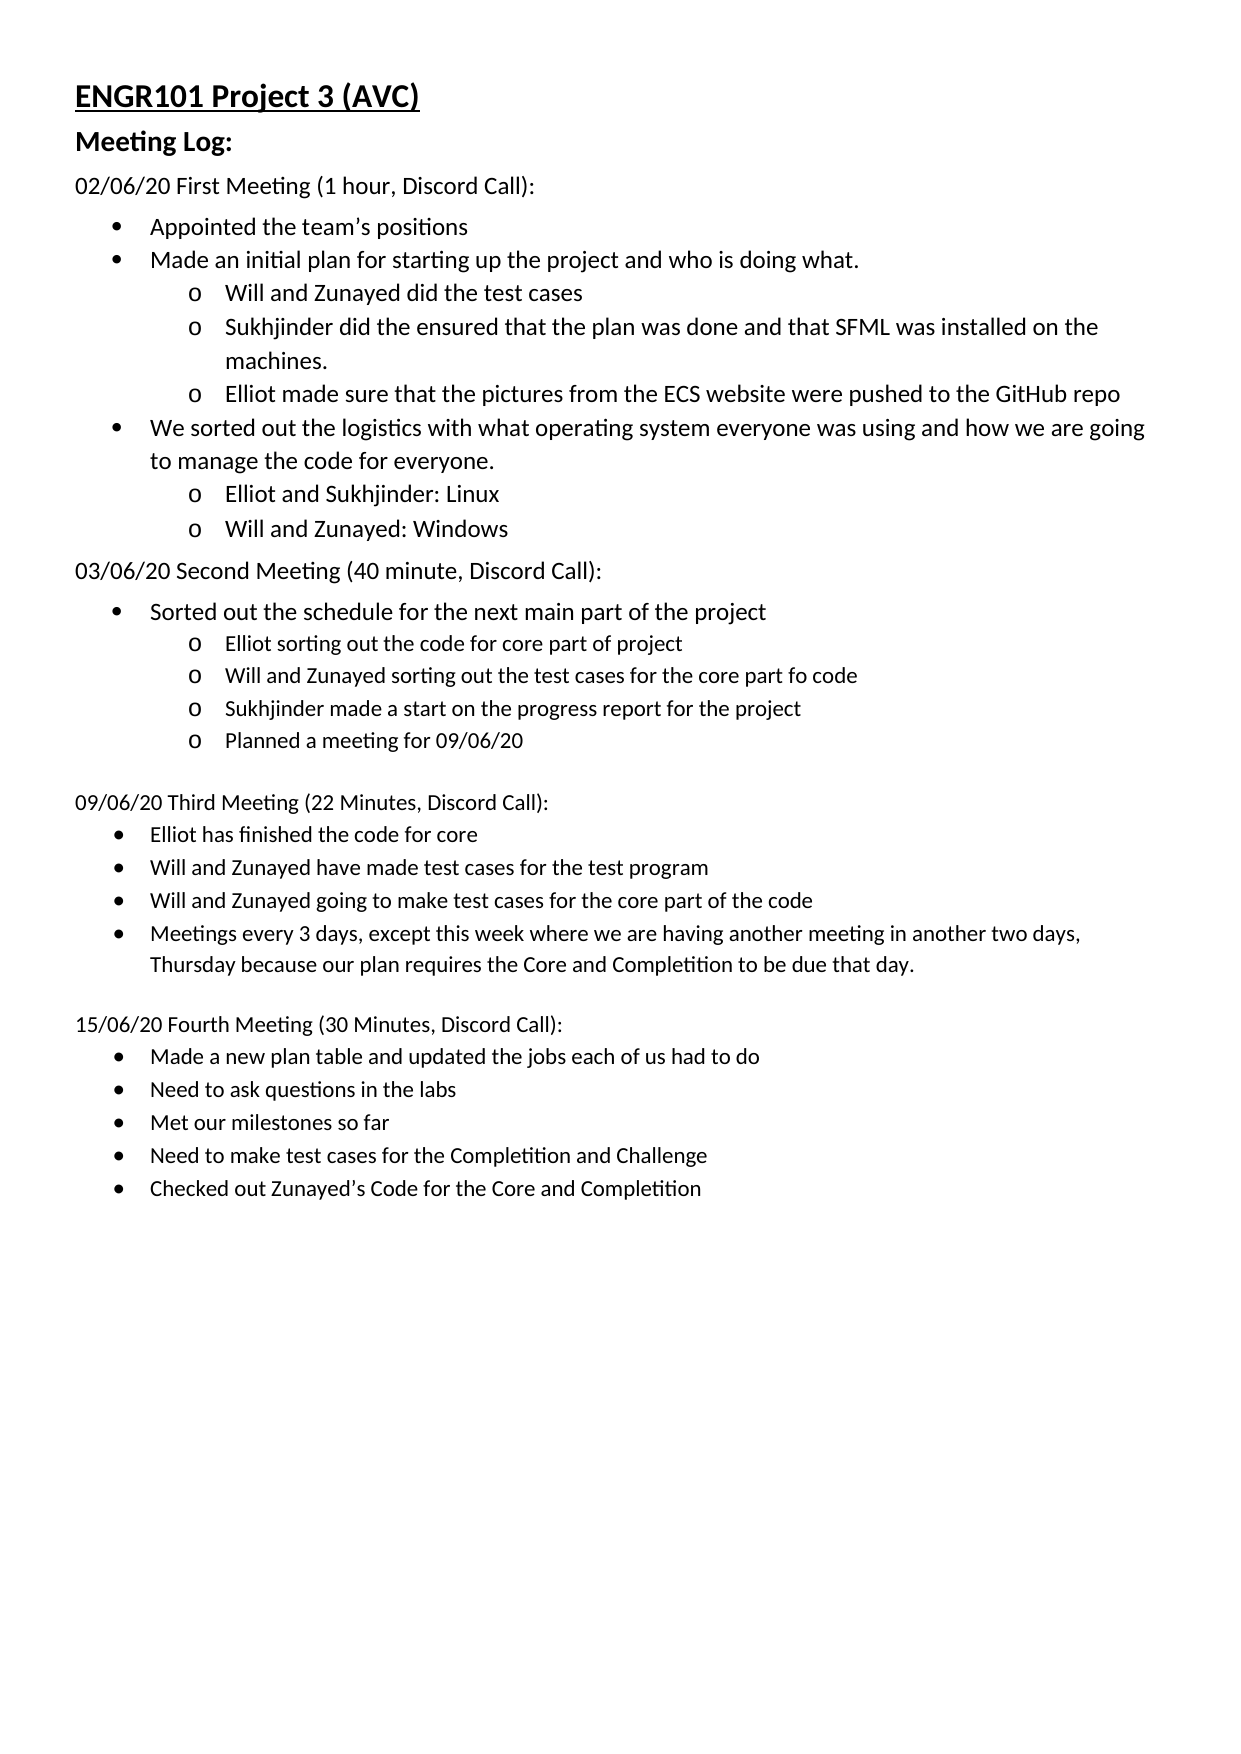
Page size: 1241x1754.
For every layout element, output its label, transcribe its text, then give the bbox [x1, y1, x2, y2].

list Need to make test cases for the Completition and Challenge [112, 1139, 1165, 1169]
list Sorted out the schedule for the next main part of the project [112, 597, 1165, 627]
list Elliot made sure that the pictures from the ECS website were pushed to the GitHub repo [187, 378, 1165, 410]
list Will and Zunayed have made test cases for the test program [112, 851, 1165, 882]
list Elliot has finished the code for core [112, 818, 1165, 849]
list Planned a meeting for 09/06/20 [187, 726, 1165, 756]
list Checked out Zunayed’s Code for the Core and Completition [112, 1172, 1165, 1202]
list Made an initial plan for starting up the project and who is doing what. [112, 244, 1165, 274]
list Need to ask questions in the labs [112, 1073, 1165, 1104]
list Will and Zunayed did the test cases [187, 277, 1165, 309]
text 03/06/20 Second Meeting (40 minute, Discord Call): [75, 555, 1165, 586]
list Sukhjinder made a start on the progress report for the project [187, 694, 1165, 723]
list Elliot sorting out the code for core part of project [187, 629, 1165, 659]
list Elliot and Sukhjinder: Linux [187, 478, 1165, 510]
list 09/06/20 Third Meeting (22 Minutes, Discord Call): [75, 788, 1165, 816]
list Meetings every 3 days, except this week where we are having another meeting in another two days, Thursday because our plan requires the Core and Completition to be due that day. [112, 917, 1165, 978]
list Will and Zunayed sorting out the test cases for the core part fo code [187, 662, 1165, 691]
list Appointed the team’s positions [112, 211, 1165, 242]
list Sukhjinder did the ensured that the plan was done and that SFML was installed on the machines. [187, 311, 1165, 376]
list We sorted out the logistics with what operating system everyone was using and how we are going to manage the code for everyone. [112, 413, 1165, 476]
list Met our milestones so far [112, 1106, 1165, 1137]
list Made a new plan table and updated the jobs each of us had to do [112, 1040, 1165, 1071]
text 02/06/20 First Meeting (1 hour, Discord Call): [75, 170, 1165, 200]
text Meeting Log: [75, 123, 1165, 159]
text ENGR101 Project 3 (AVC) [75, 75, 1165, 116]
list 15/06/20 Fourth Meeting (30 Minutes, Discord Call): [75, 1010, 1165, 1038]
list Will and Zunayed: Windows [187, 513, 1165, 544]
list Will and Zunayed going to make test cases for the core part of the code [112, 884, 1165, 914]
